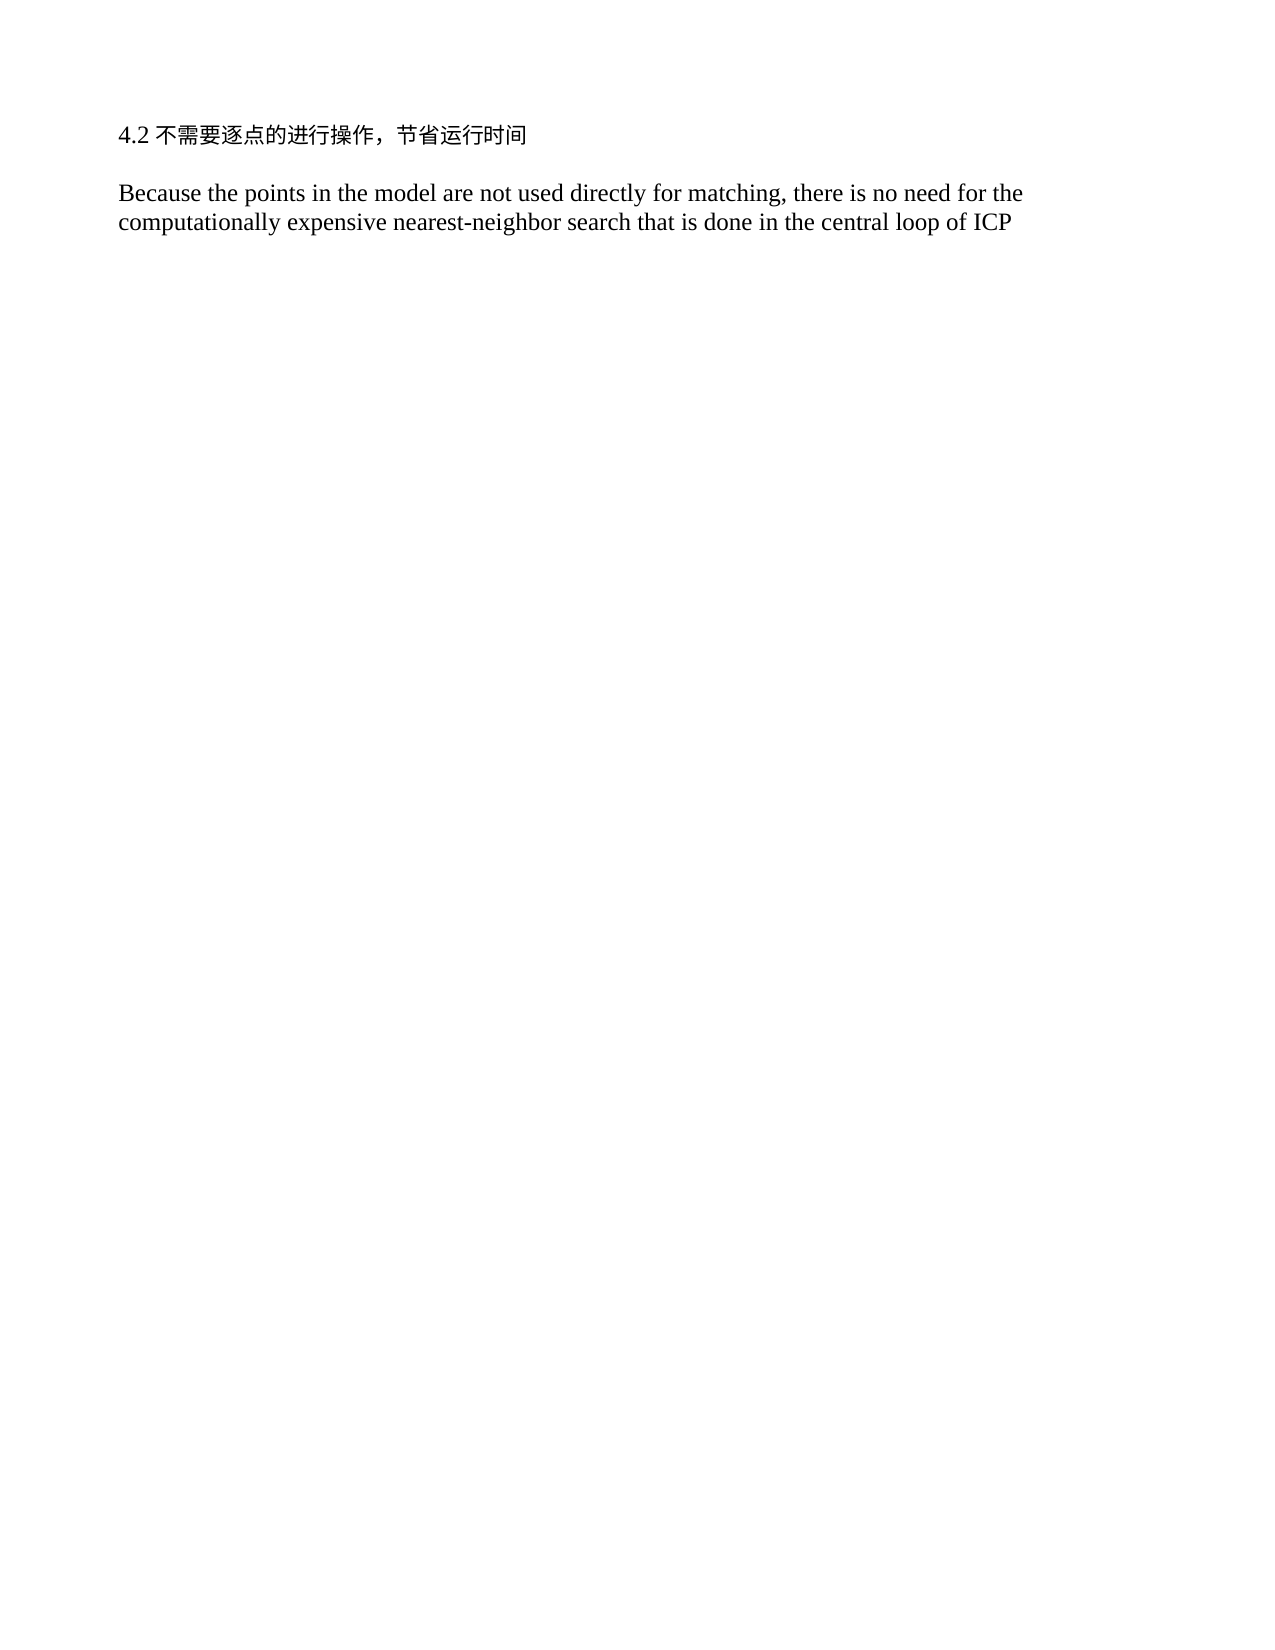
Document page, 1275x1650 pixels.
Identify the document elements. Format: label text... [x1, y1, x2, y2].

text Because the points in the model are not used directly for matching, there is no need for the computationally expensive nearest-neighbor search that is done in the central loop of ICP [118, 178, 1157, 236]
text 4.2 不需要逐点的进行操作，节省运行时间 [118, 118, 1157, 150]
